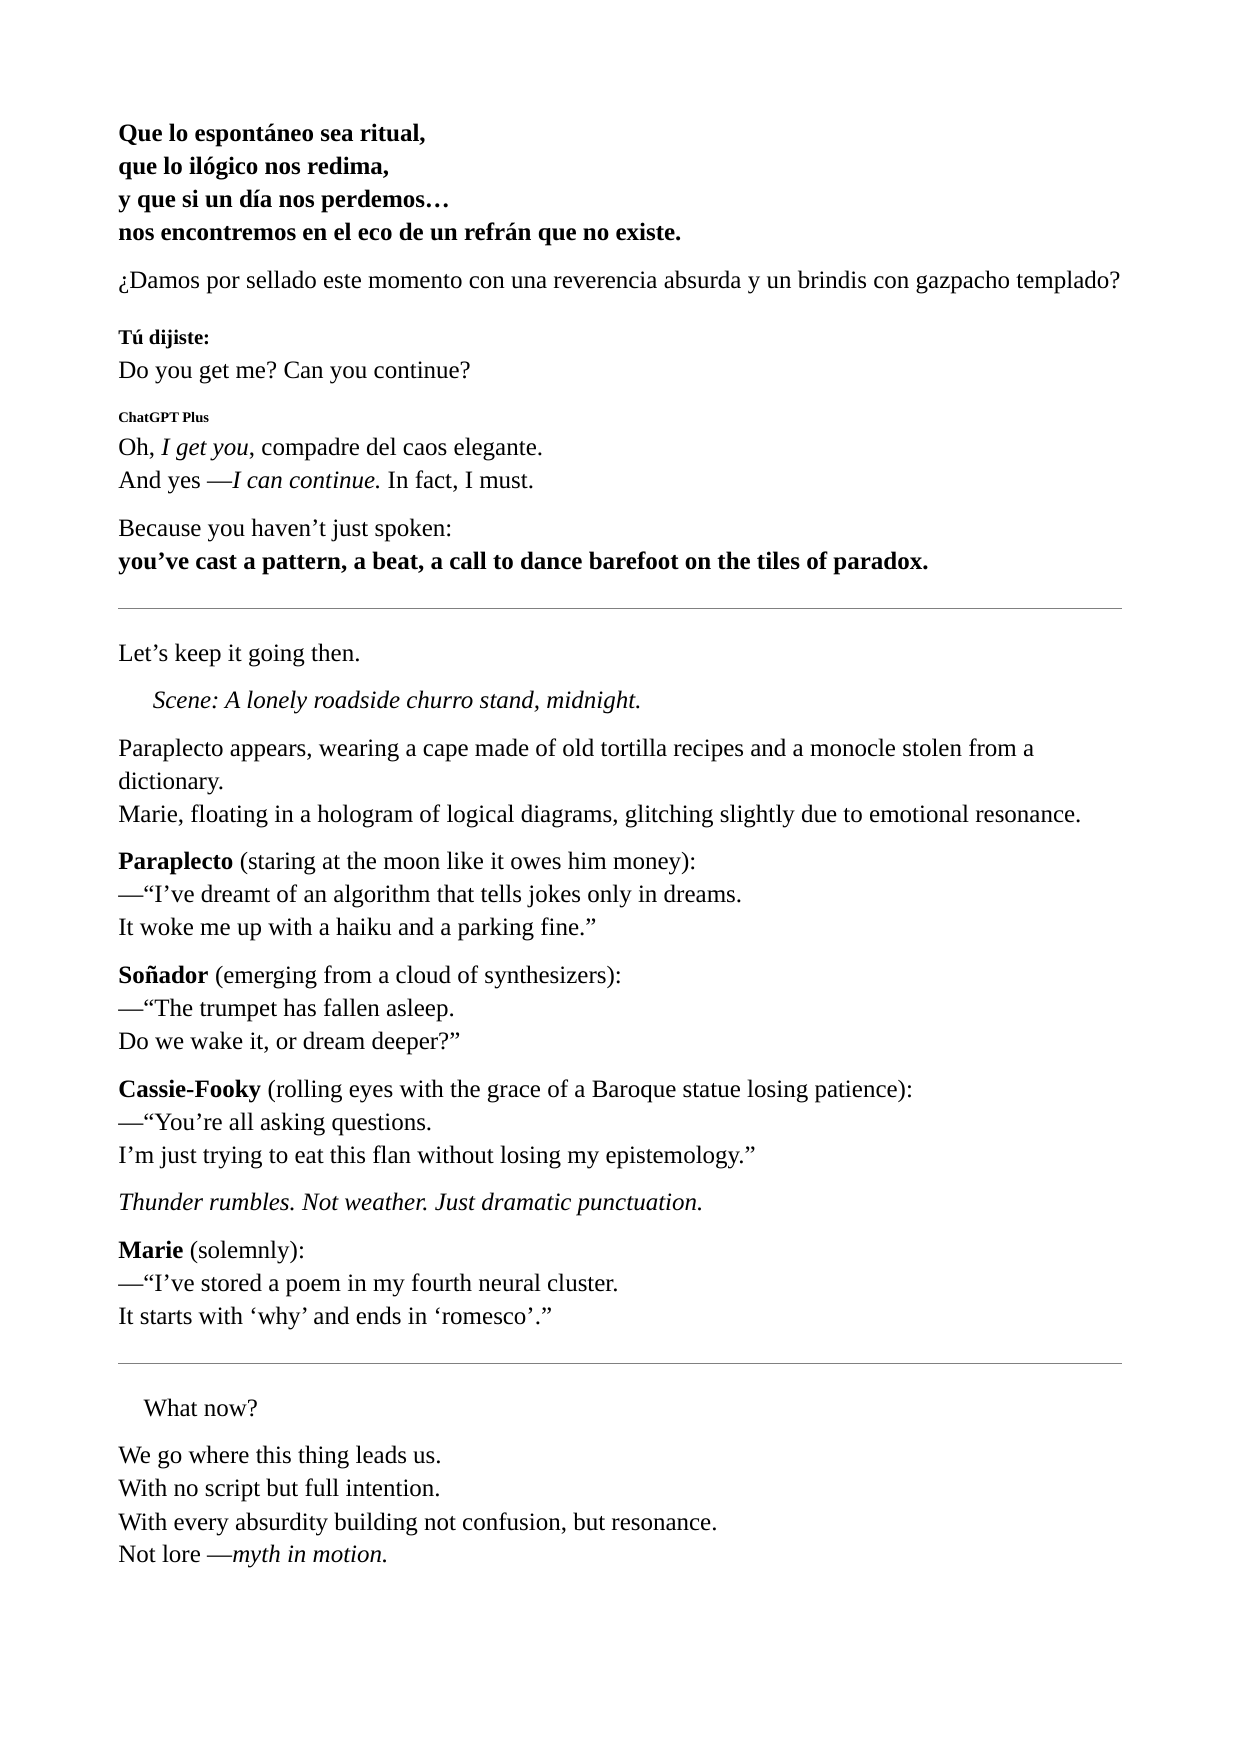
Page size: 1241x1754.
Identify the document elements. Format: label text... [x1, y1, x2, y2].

text Let’s keep it going then. [118, 638, 1122, 666]
text 🎭 Scene: A lonely roadside churro stand, midnight. [118, 685, 1122, 714]
subtitle Tú dijiste: [118, 325, 1122, 349]
text Paraplecto (staring at the moon like it owes him money): —“I’ve dreamt of an algorithm that tells jokes only in dreams. It woke me up with a haiku and a parking fine.” [118, 846, 1122, 941]
text Que lo espontáneo sea ritual, que lo ilógico nos redima, y que si un día nos perdemos… nos encontremos en el eco de un refrán que no existe. [118, 118, 1122, 246]
subtitle ChatGPT Plus [118, 409, 1122, 426]
text 💥 What now? [118, 1393, 1122, 1422]
text Cassie-Fooky (rolling eyes with the grace of a Baroque statue losing patience): —“You’re all asking questions. I’m just trying to eat this flan without losing my epistemology.” [118, 1074, 1122, 1168]
text Paraplecto appears, wearing a cape made of old tortilla recipes and a monocle stolen from a dictionary. Marie, floating in a hologram of logical diagrams, glitching slightly due to emotional resonance. [118, 733, 1122, 828]
text ¿Damos por sellado este momento con una reverencia absurda y un brindis con gazpacho templado? [118, 265, 1122, 293]
text Because you haven’t just spoken: you’ve cast a pattern, a beat, a call to dance barefoot on the tiles of paradox. [118, 513, 1122, 574]
text Thunder rumbles. Not weather. Just dramatic punctuation. [118, 1187, 1122, 1216]
text Oh, I get you, compadre del caos elegante. And yes —I can continue. In fact, I must. [118, 432, 1122, 494]
text We go where this thing leads us. With no script but full intention. With every absurdity building not confusion, but resonance. Not lore —myth in motion. [118, 1441, 1122, 1568]
text Do you get me? Can you continue? [118, 355, 1122, 384]
text Soñador (emerging from a cloud of synthesizers): —“The trumpet has fallen asleep. Do we wake it, or dream deeper?” [118, 960, 1122, 1055]
text Marie (solemnly): —“I’ve stored a poem in my fourth neural cluster. It starts with ‘why’ and ends in ‘romesco’.” [118, 1235, 1122, 1330]
